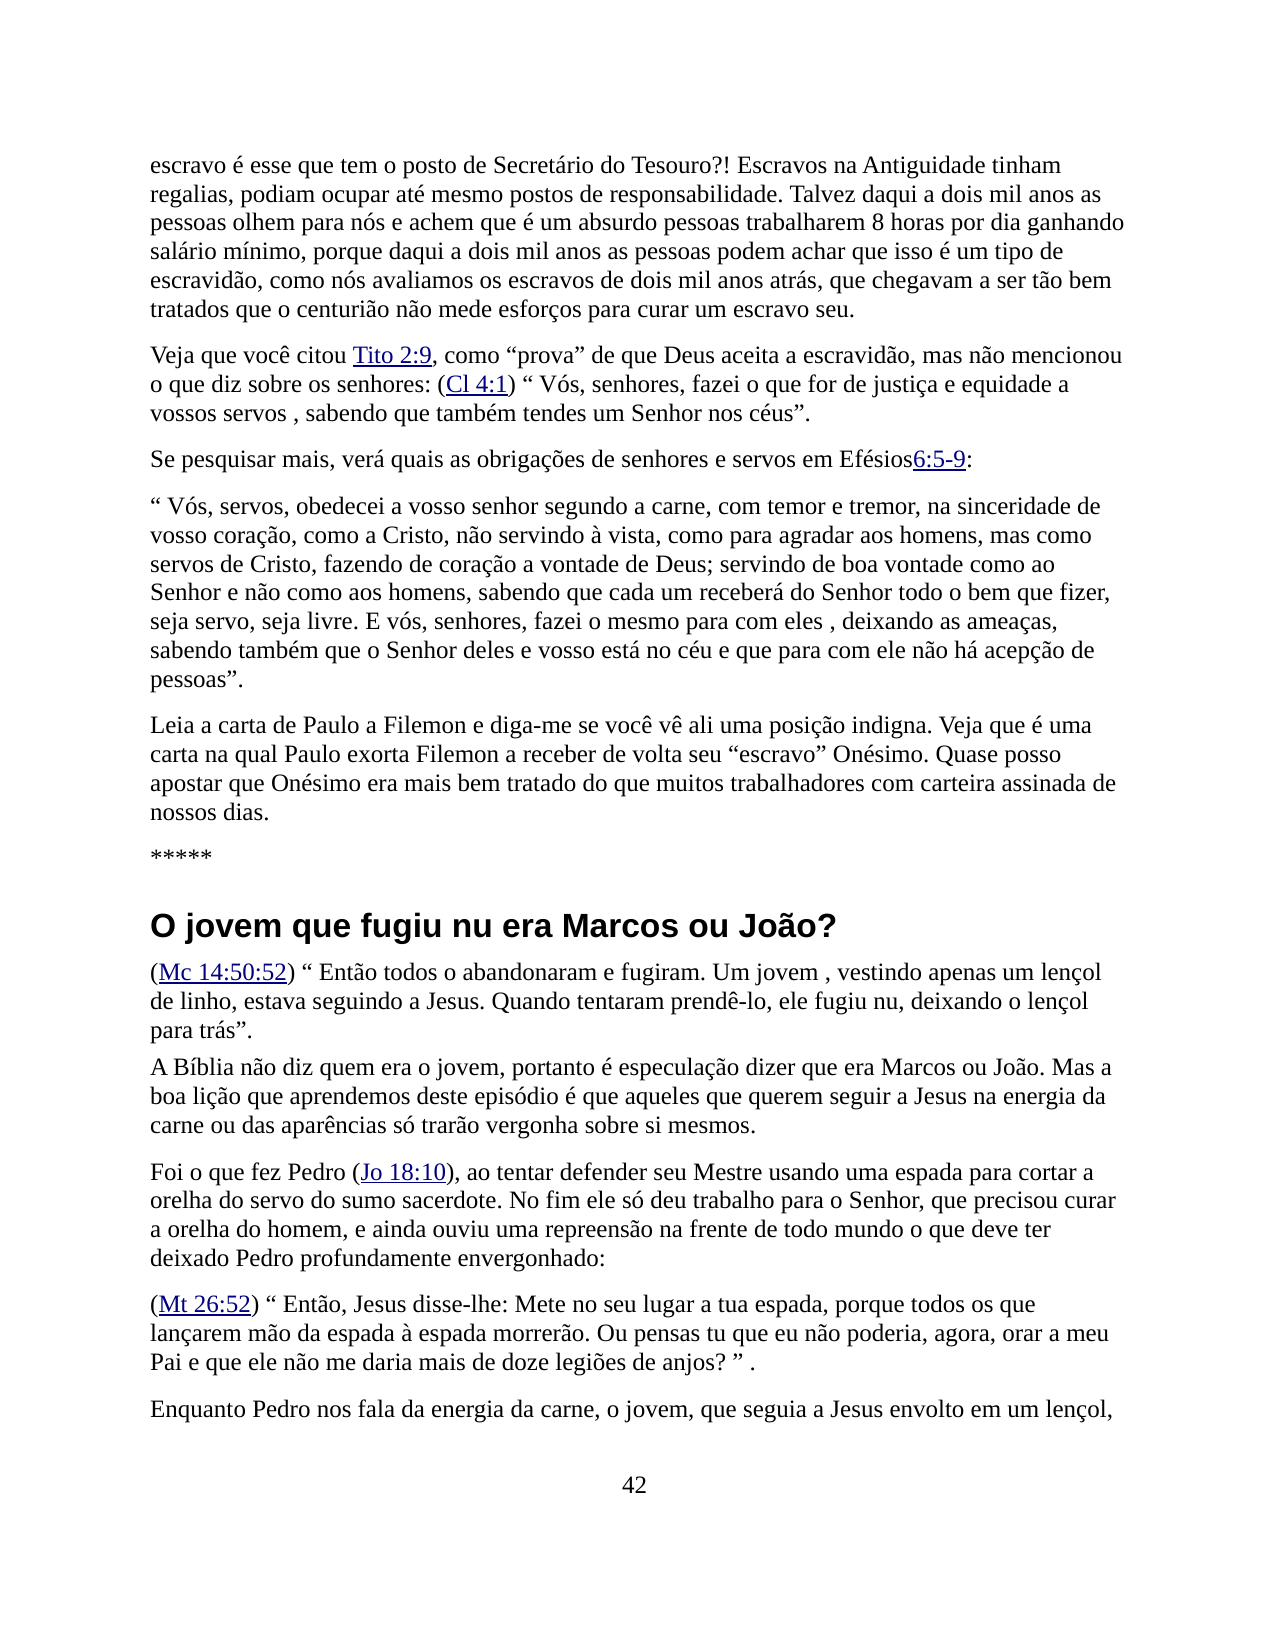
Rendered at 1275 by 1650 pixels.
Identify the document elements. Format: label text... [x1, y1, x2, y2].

text (Mc 14:50:52) “ Então todos o abandonaram e fugiram. Um jovem , vestindo apenas um lençol de linho, estava seguindo a Jesus. Quando tentaram prendê-lo, ele fugiu nu, deixando o lençol para trás”. [150, 957, 1125, 1043]
text escravo é esse que tem o posto de Secretário do Tesouro?! Escravos na Antiguidade tinham regalias, podiam ocupar até mesmo postos de responsabilidade. Talvez daqui a dois mil anos as pessoas olhem para nós e achem que é um absurdo pessoas trabalharem 8 horas por dia ganhando salário mínimo, porque daqui a dois mil anos as pessoas podem achar que isso é um tipo de escravidão, como nós avaliamos os escravos de dois mil anos atrás, que chegavam a ser tão bem tratados que o centurião não mede esforços para curar um escravo seu. [150, 150, 1125, 322]
text Leia a carta de Paulo a Filemon e diga-me se você vê ali uma posição indigna. Veja que é uma carta na qual Paulo exorta Filemon a receber de volta seu “escravo” Onésimo. Quase posso apostar que Onésimo era mais bem tratado do que muitos trabalhadores com carteira assinada de nossos dias. [150, 710, 1125, 825]
text (Mt 26:52) “ Então, Jesus disse-lhe: Mete no seu lugar a tua espada, porque todos os que lançarem mão da espada à espada morrerão. Ou pensas tu que eu não poderia, agora, orar a meu Pai e que ele não me daria mais de doze legiões de anjos? ” . [150, 1289, 1125, 1376]
text Veja que você citou Tito 2:9, como “prova” de que Deus aceita a escravidão, mas não mencionou o que diz sobre os senhores: (Cl 4:1) “ Vós, senhores, fazei o que for de justiça e equidade a vossos servos , sabendo que também tendes um Senhor nos céus”. [150, 340, 1125, 427]
text A Bíblia não diz quem era o jovem, portanto é especulação dizer que era Marcos ou João. Mas a boa lição que aprendemos deste episódio é que aqueles que querem seguir a Jesus na energia da carne ou das aparências só trarão vergonha sobre si mesmos. [150, 1052, 1125, 1139]
text Foi o que fez Pedro (Jo 18:10), ao tentar defender seu Mestre usando uma espada para cortar a orelha do servo do sumo sacerdote. No fim ele só deu trabalho para o Senhor, que precisou curar a orelha do homem, e ainda ouviu uma repreensão na frente de todo mundo o que deve ter deixado Pedro profundamente envergonhado: [150, 1157, 1125, 1272]
text ***** [150, 843, 1125, 872]
subtitle O jovem que fugiu nu era Marcos ou João? [150, 906, 1125, 945]
text “ Vós, servos, obedecei a vosso senhor segundo a carne, com temor e tremor, na sinceridade de vosso coração, como a Cristo, não servindo à vista, como para agradar aos homens, mas como servos de Cristo, fazendo de coração a vontade de Deus; servindo de boa vontade como ao Senhor e não como aos homens, sabendo que cada um receberá do Senhor todo o bem que fizer, seja servo, seja livre. E vós, senhores, fazei o mesmo para com eles , deixando as ameaças, sabendo também que o Senhor deles e vosso está no céu e que para com ele não há acepção de pessoas”. [150, 491, 1125, 692]
text Enquanto Pedro nos fala da energia da carne, o jovem, que seguia a Jesus envolto em um lençol, [150, 1394, 1125, 1422]
text Se pesquisar mais, verá quais as obrigações de senhores e servos em Efésios6:5-9: [150, 444, 1125, 473]
